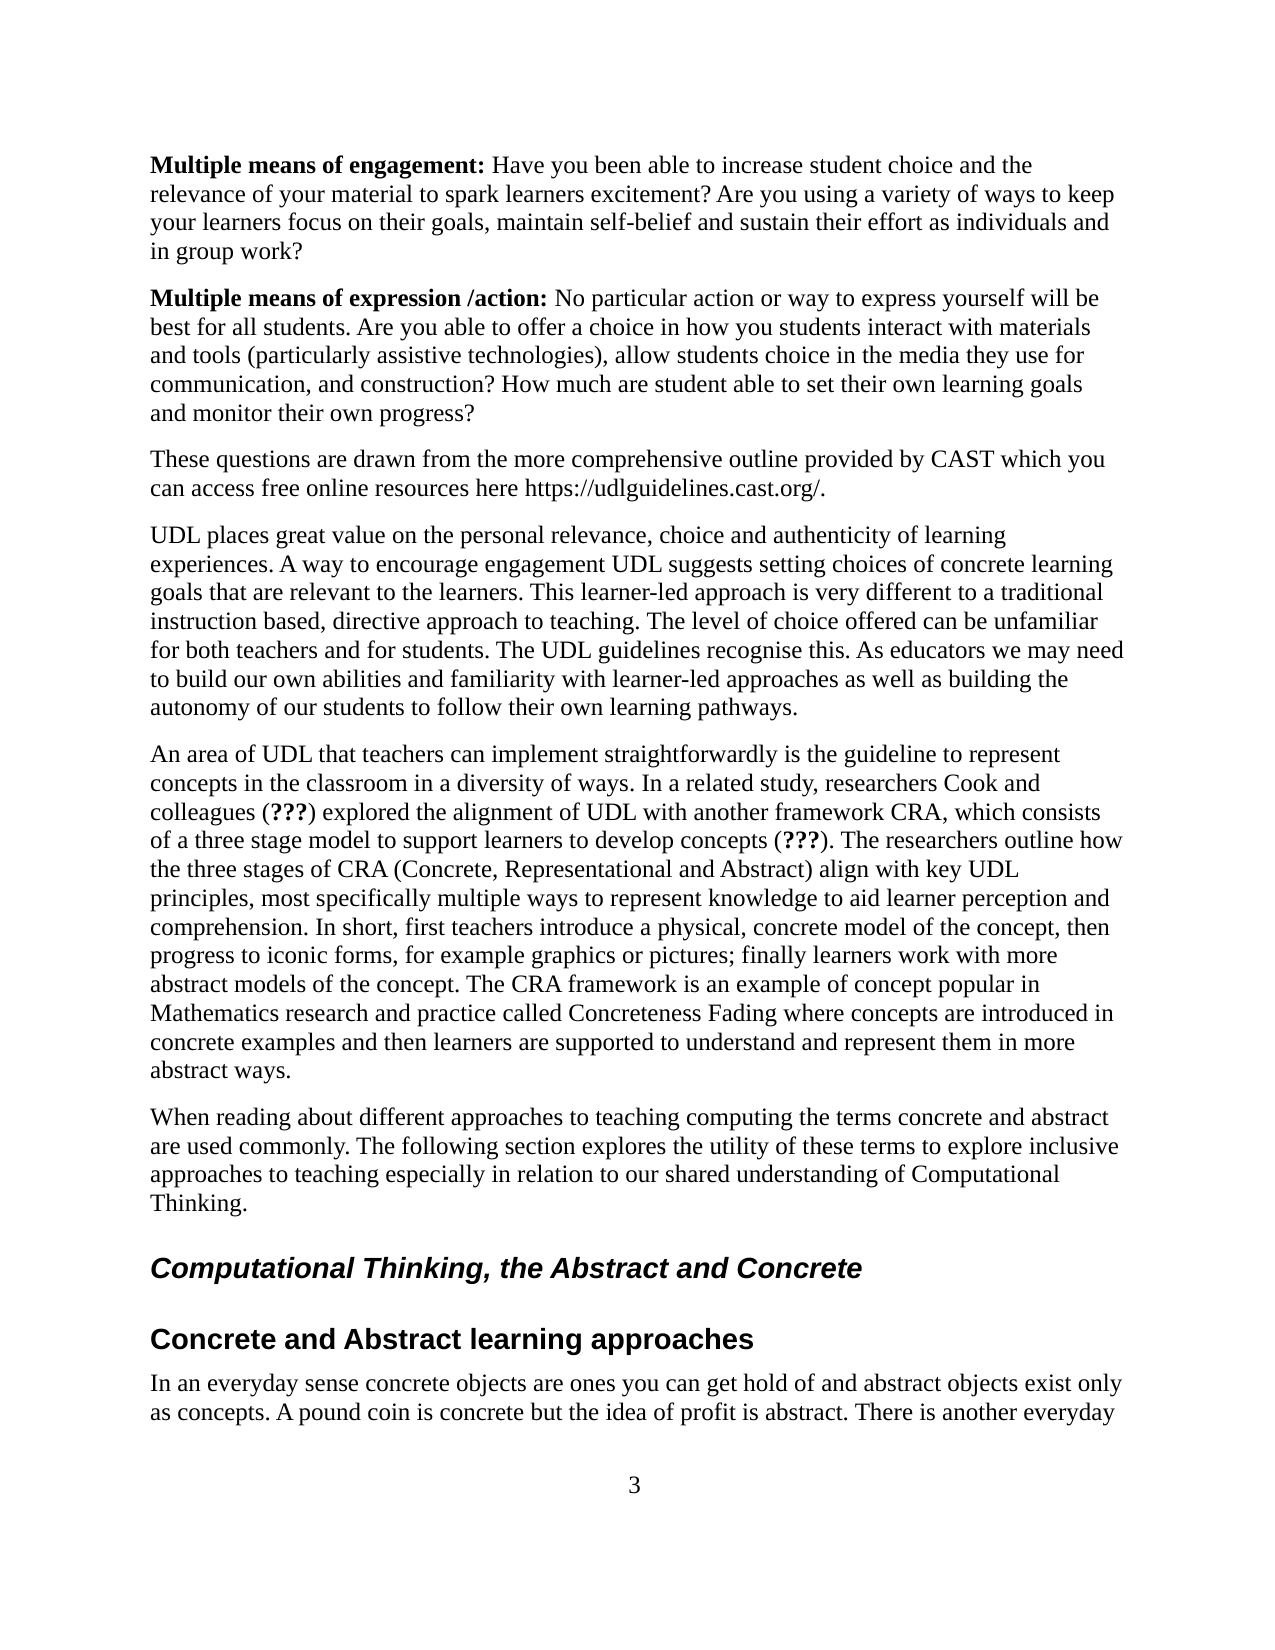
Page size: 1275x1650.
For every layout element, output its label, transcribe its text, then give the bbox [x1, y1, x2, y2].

subtitle Concrete and Abstract learning approaches [150, 1322, 1125, 1356]
text An area of UDL that teachers can implement straightforwardly is the guideline to represent concepts in the classroom in a diversity of ways. In a related study, researchers Cook and colleagues (???) explored the alignment of UDL with another framework CRA, which consists of a three stage model to support learners to develop concepts (???). The researchers outline how the three stages of CRA (Concrete, Representational and Abstract) align with key UDL principles, most specifically multiple ways to represent knowledge to aid learner perception and comprehension. In short, first teachers introduce a physical, concrete model of the concept, then progress to iconic forms, for example graphics or pictures; finally learners work with more abstract models of the concept. The CRA framework is an example of concept popular in Mathematics research and practice called Concreteness Fading where concepts are introduced in concrete examples and then learners are supported to understand and represent them in more abstract ways. [150, 739, 1125, 1084]
text These questions are drawn from the more comprehensive outline provided by CAST which you can access free online resources here https://udlguidelines.cast.org/. [150, 444, 1125, 502]
text UDL places great value on the personal relevance, choice and authenticity of learning experiences. A way to encourage engagement UDL suggests setting choices of concrete learning goals that are relevant to the learners. This learner-led approach is very different to a traditional instruction based, directive approach to teaching. The level of choice offered can be unfamiliar for both teachers and for students. The UDL guidelines recognise this. As educators we may need to build our own abilities and familiarity with learner-led approaches as well as building the autonomy of our students to follow their own learning pathways. [150, 520, 1125, 721]
text Multiple means of expression /action: No particular action or way to express yourself will be best for all students. Are you able to offer a choice in how you students interact with materials and tools (particularly assistive technologies), allow students choice in the media they use for communication, and construction? How much are student able to set their own learning goals and monitor their own progress? [150, 283, 1125, 427]
text When reading about different approaches to teaching computing the terms concrete and abstract are used commonly. The following section explores the utility of these terms to explore inclusive approaches to teaching especially in relation to our shared understanding of Computational Thinking. [150, 1102, 1125, 1217]
subtitle Computational Thinking, the Abstract and Concrete [150, 1251, 1125, 1284]
text In an everyday sense concrete objects are ones you can get hold of and abstract objects exist only as concepts. A pound coin is concrete but the idea of profit is abstract. There is another everyday [150, 1368, 1125, 1426]
text Multiple means of engagement: Have you been able to increase student choice and the relevance of your material to spark learners excitement? Are you using a variety of ways to keep your learners focus on their goals, maintain self-belief and sustain their effort as individuals and in group work? [150, 150, 1125, 265]
